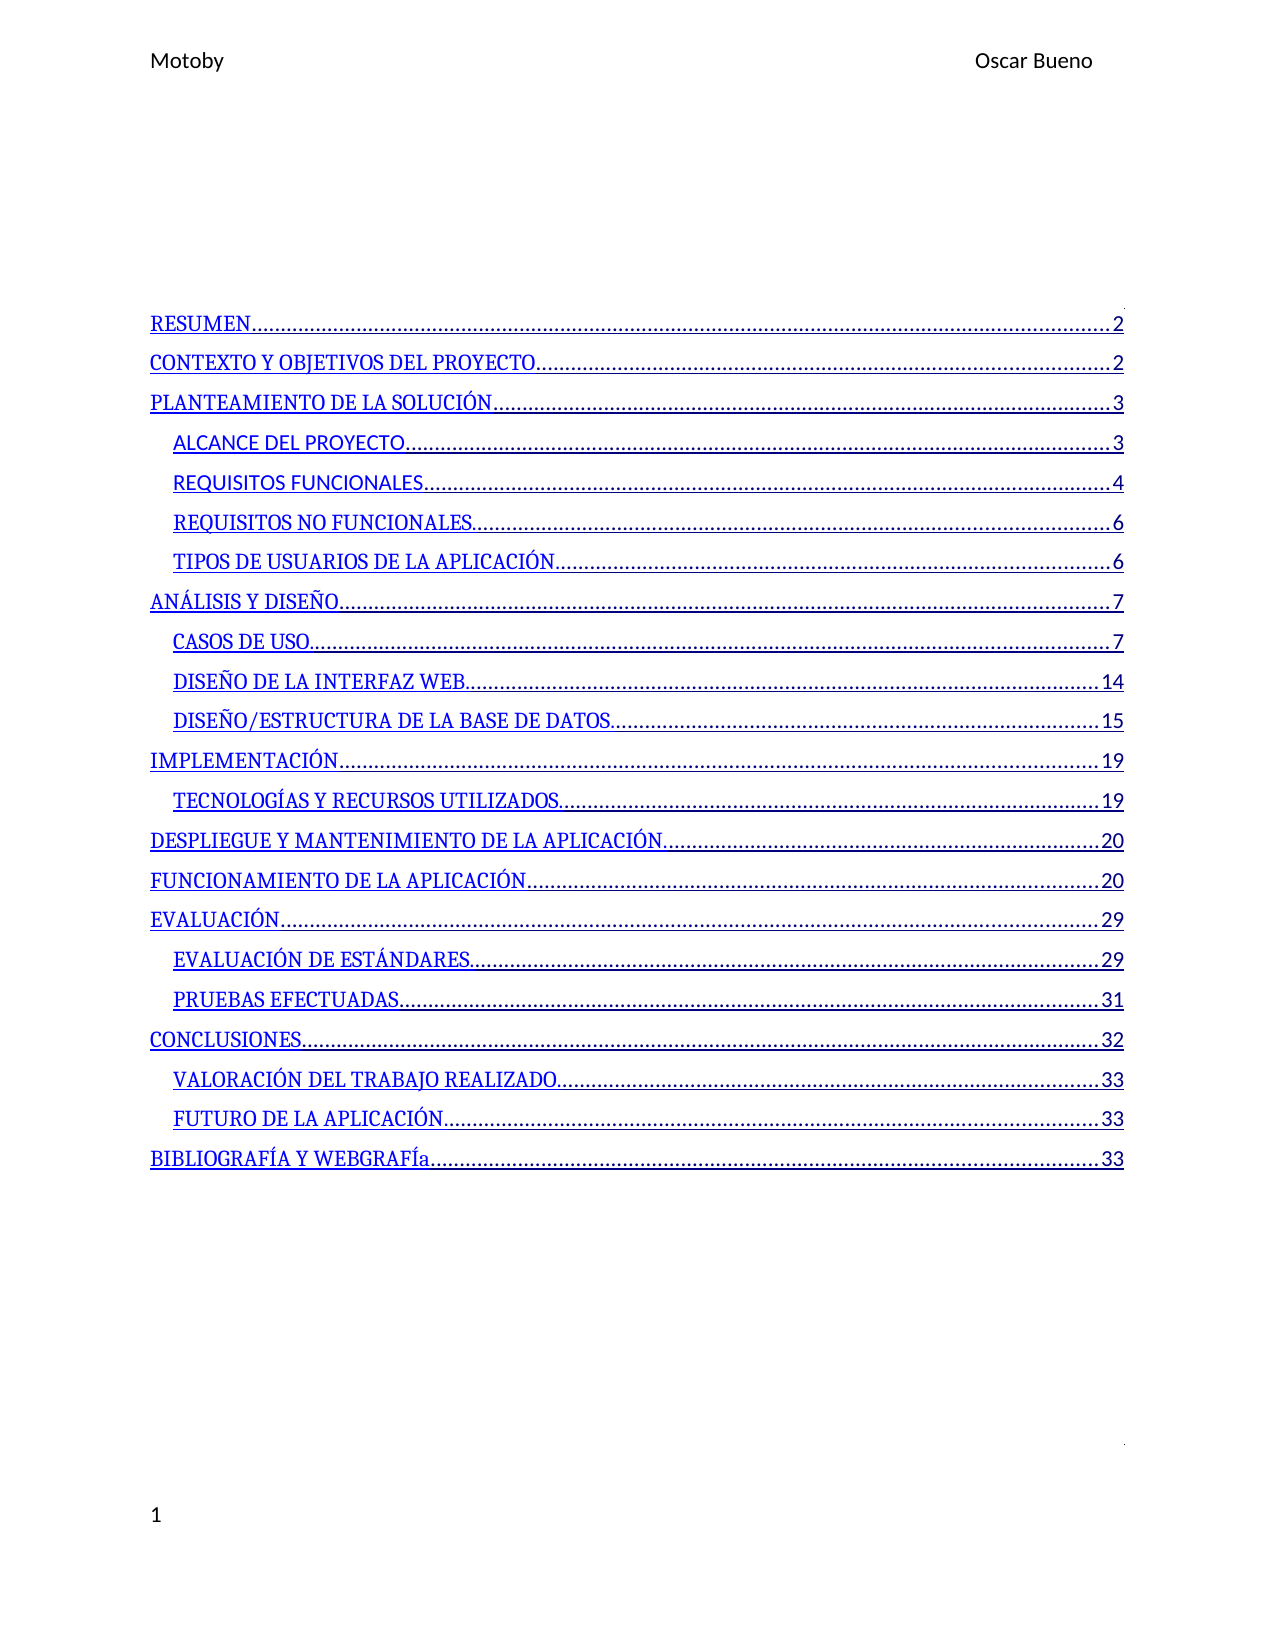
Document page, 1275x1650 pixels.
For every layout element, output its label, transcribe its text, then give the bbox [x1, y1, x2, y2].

text RESUMEN 2 [150, 309, 1125, 337]
text IMPLEMENTACIÓN 19 [150, 746, 1125, 774]
text BIBLIOGRAFÍA Y WEBGRAFÍa 33 [150, 1144, 1125, 1172]
text FUNCIONAMIENTO DE LA APLICACIÓN 20 [150, 866, 1125, 894]
text DESPLIEGUE Y MANTENIMIENTO DE LA APLICACIÓN. 20 [150, 826, 1125, 854]
text ALCANCE DEL PROYECTO 3 [173, 428, 1125, 456]
text EVALUACIÓN 29 [150, 906, 1125, 934]
text EVALUACIÓN DE ESTÁNDARES. 29 [173, 945, 1125, 973]
text REQUISITOS FUNCIONALES 4 [173, 468, 1125, 496]
text DISEÑO/ESTRUCTURA DE LA BASE DE DATOS. 15 [173, 707, 1125, 735]
text DISEÑO DE LA INTERFAZ WEB. 14 [173, 667, 1125, 695]
text TECNOLOGÍAS Y RECURSOS UTILIZADOS. 19 [173, 786, 1125, 814]
text FUTURO DE LA APLICACIÓN. 33 [173, 1104, 1125, 1133]
text VALORACIÓN DEL TRABAJO REALIZADO. 33 [173, 1065, 1125, 1093]
text PLANTEAMIENTO DE LA SOLUCIÓN 3 [150, 388, 1125, 416]
text TIPOS DE USUARIOS DE LA APLICACIÓN. 6 [173, 547, 1125, 576]
text CONTEXTO Y OBJETIVOS DEL PROYECTO 2 [150, 348, 1125, 377]
text CONCLUSIONES 32 [150, 1025, 1125, 1053]
text PRUEBAS EFECTUADAS 31 [173, 985, 1125, 1013]
text CASOS DE USO. 7 [173, 627, 1125, 655]
text ANÁLISIS Y DISEÑO 7 [150, 587, 1125, 615]
text REQUISITOS NO FUNCIONALES. 6 [173, 508, 1125, 536]
